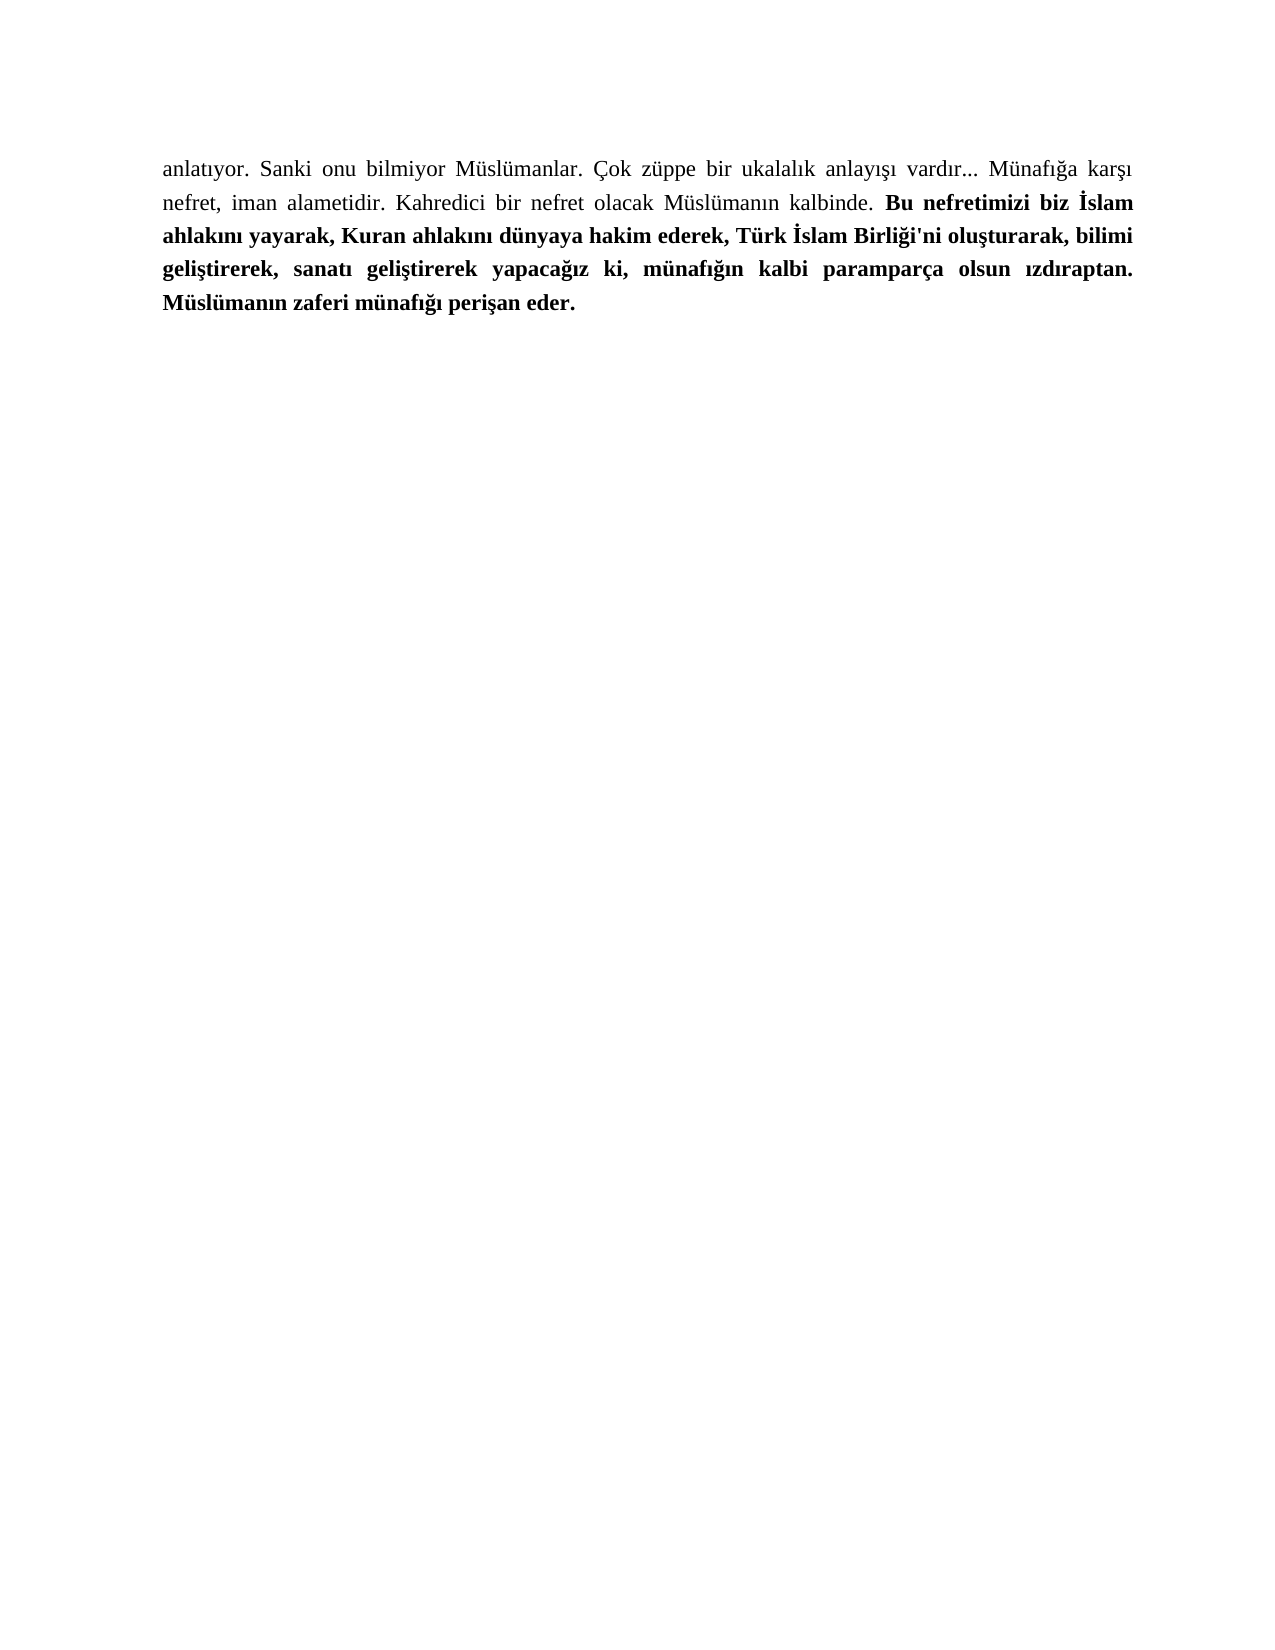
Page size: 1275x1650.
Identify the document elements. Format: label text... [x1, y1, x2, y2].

text anlatıyor. Sanki onu bilmiyor Müslümanlar. Çok züppe bir ukalalık anlayışı vardır... Münafığa karşı nefret, iman alametidir. Kahredici bir nefret olacak Müslümanın kalbinde. Bu nefretimizi biz İslam ahlakını yayarak, Kuran ahlakını dünyaya hakim ederek, Türk İslam Birliği'ni oluşturarak, bilimi geliştirerek, sanatı geliştirerek yapacağız ki, münafığın kalbi paramparça olsun ızdıraptan. Müslümanın zaferi münafığı perişan eder. [162, 150, 1134, 317]
